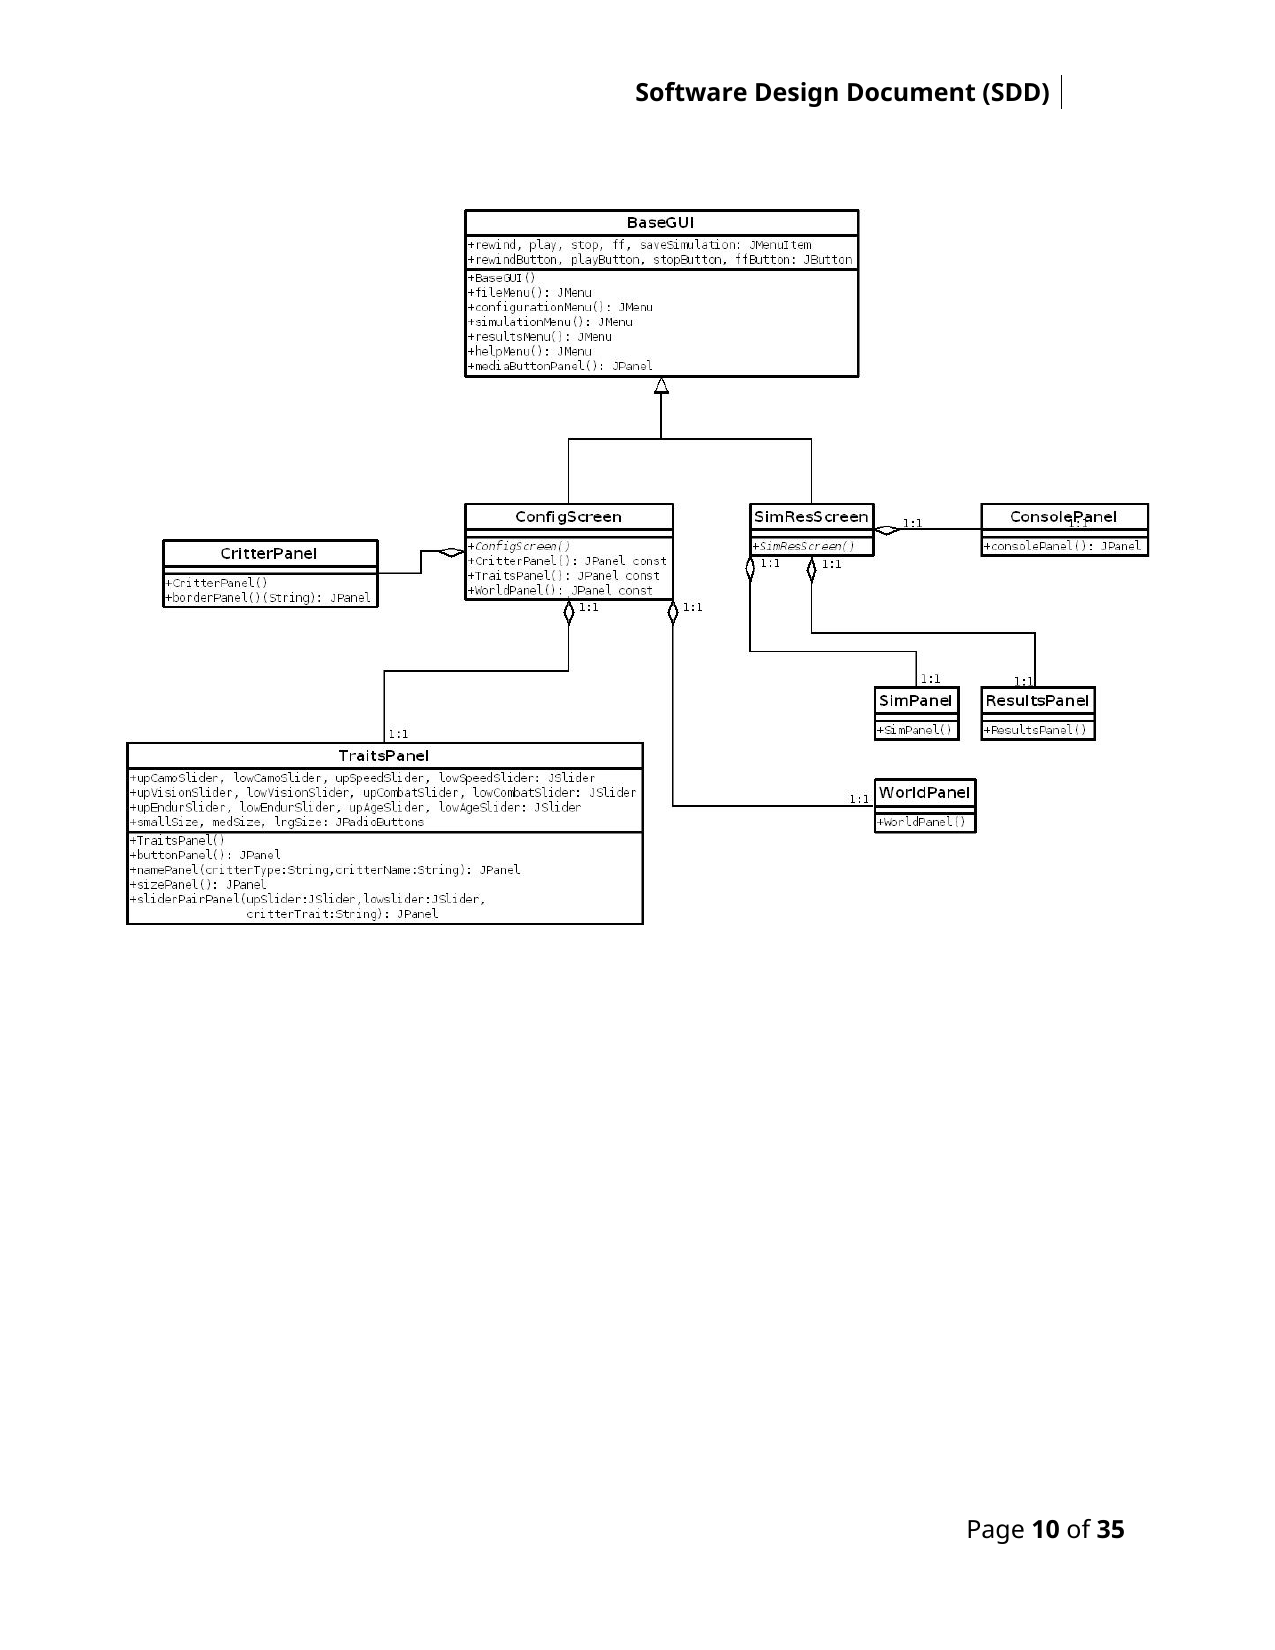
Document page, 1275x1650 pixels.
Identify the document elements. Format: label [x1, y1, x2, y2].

picture [125, 209, 1150, 925]
